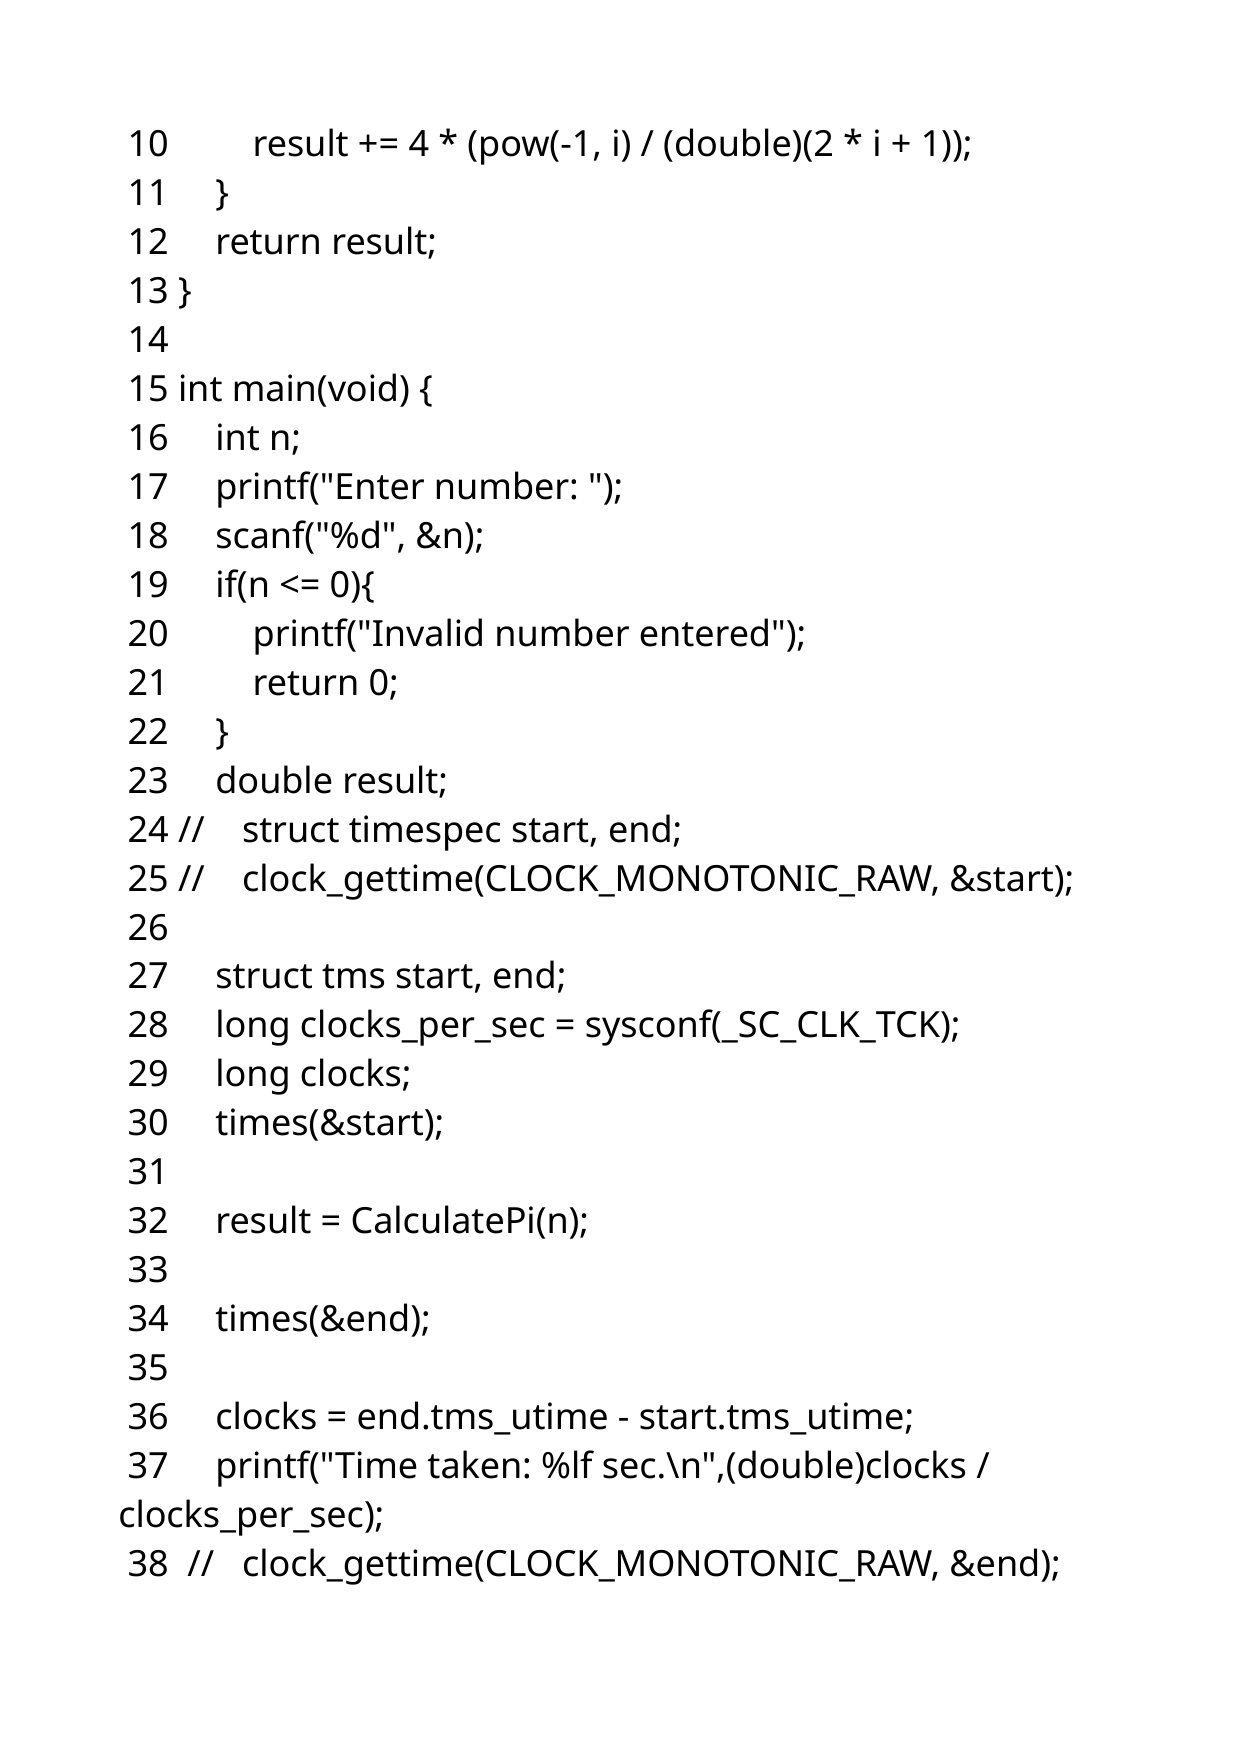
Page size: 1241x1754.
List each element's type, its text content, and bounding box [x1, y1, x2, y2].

text 26 [118, 901, 1122, 950]
text 23 double result; [118, 754, 1122, 803]
text 25 // clock_gettime(CLOCK_MONOTONIC_RAW, &start); [118, 852, 1122, 901]
text 15 int main(void) { [118, 363, 1122, 412]
text 37 printf("Time taken: %lf sec.\n",(double)clocks / clocks_per_sec); [118, 1440, 1122, 1538]
text 13 } [118, 265, 1122, 314]
text 22 } [118, 706, 1122, 754]
text 18 scanf("%d", &n); [118, 510, 1122, 559]
text 32 result = CalculatePi(n); [118, 1195, 1122, 1244]
text 12 return result; [118, 216, 1122, 265]
text 34 times(&end); [118, 1293, 1122, 1342]
text 14 [118, 314, 1122, 363]
text 10 result += 4 * (pow(-1, i) / (double)(2 * i + 1)); [118, 118, 1122, 167]
text 30 times(&start); [118, 1097, 1122, 1146]
text 33 [118, 1244, 1122, 1293]
text 19 if(n <= 0){ [118, 559, 1122, 608]
text 29 long clocks; [118, 1048, 1122, 1097]
text 38 // clock_gettime(CLOCK_MONOTONIC_RAW, &end); [118, 1538, 1122, 1587]
text 24 // struct timespec start, end; [118, 803, 1122, 852]
text 20 printf("Invalid number entered"); [118, 608, 1122, 657]
text 35 [118, 1342, 1122, 1391]
text 31 [118, 1146, 1122, 1195]
text 21 return 0; [118, 657, 1122, 706]
text 16 int n; [118, 412, 1122, 461]
text 36 clocks = end.tms_utime - start.tms_utime; [118, 1391, 1122, 1440]
text 28 long clocks_per_sec = sysconf(_SC_CLK_TCK); [118, 999, 1122, 1048]
text 27 struct tms start, end; [118, 950, 1122, 999]
text 11 } [118, 167, 1122, 216]
text 17 printf("Enter number: "); [118, 461, 1122, 510]
